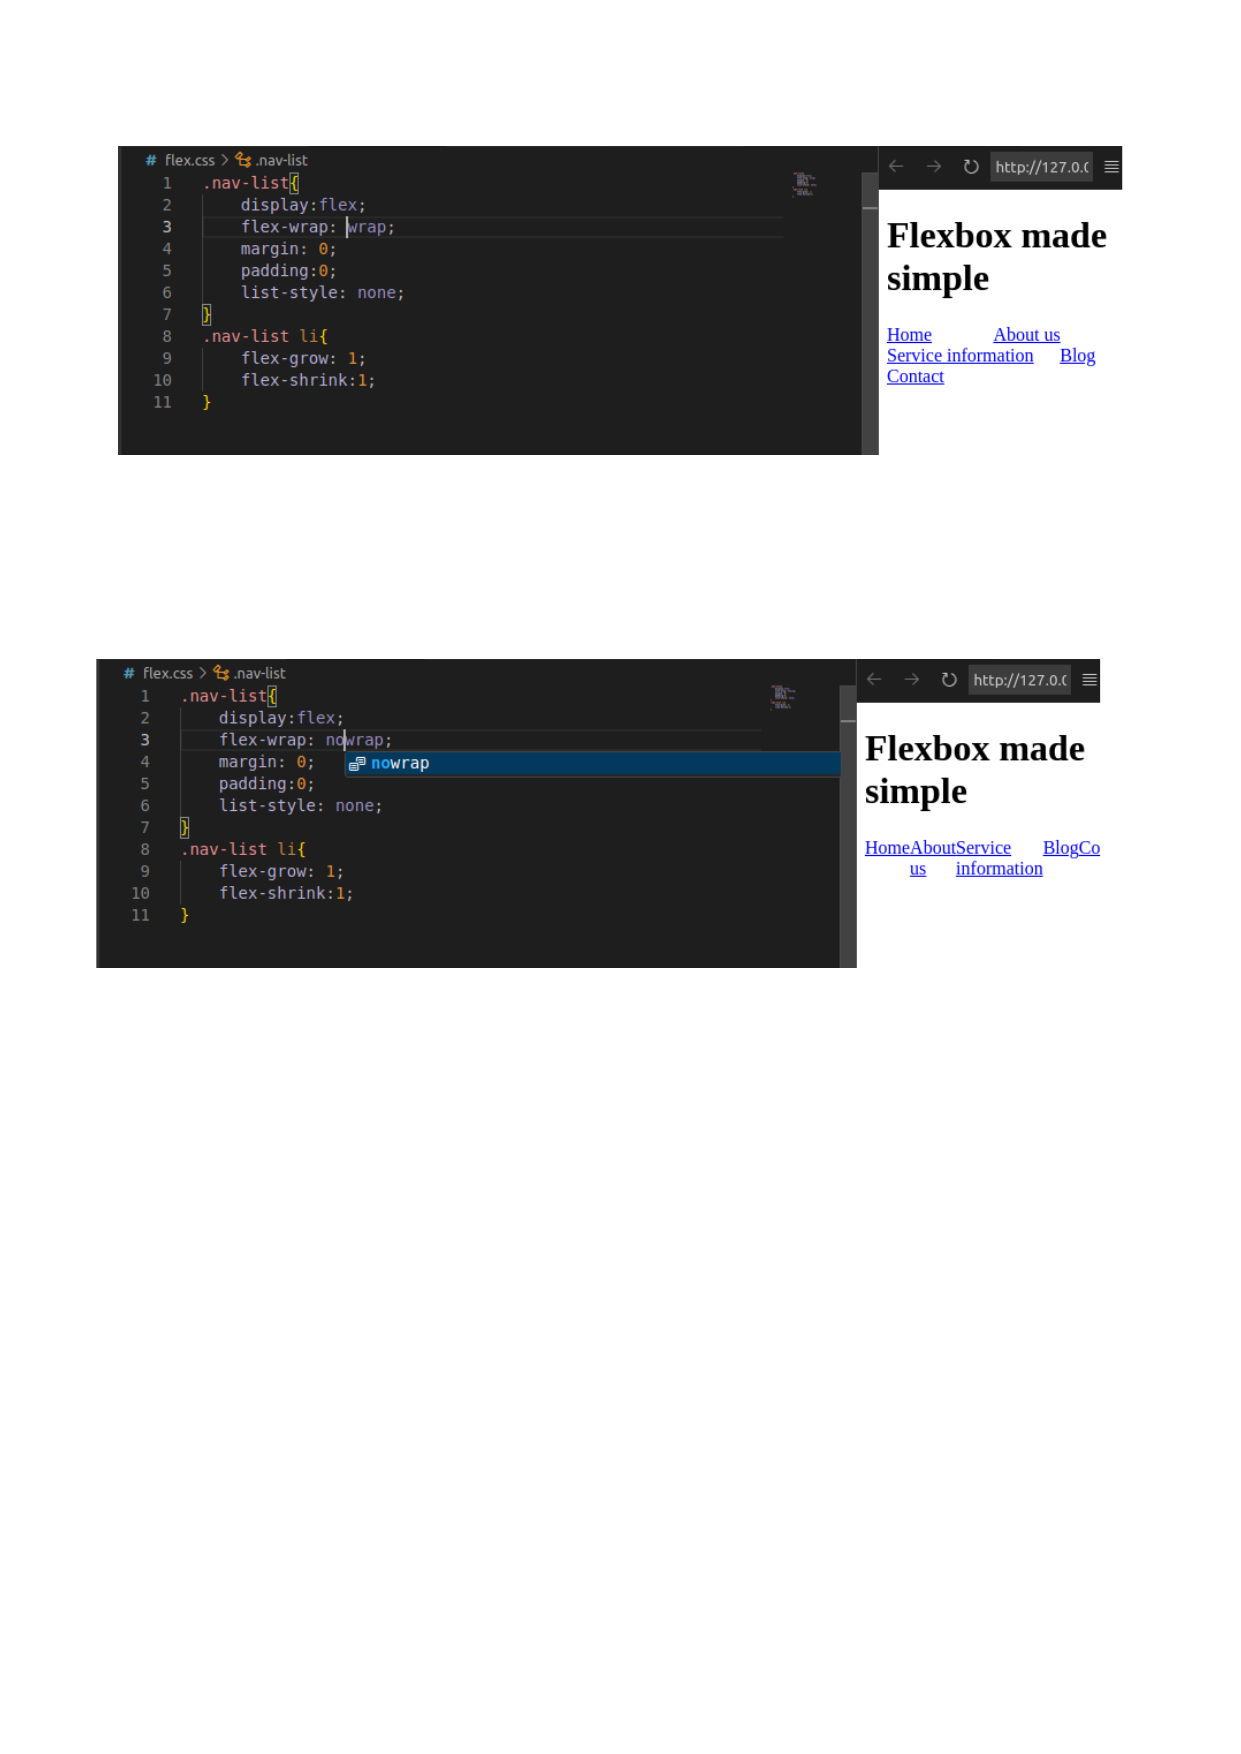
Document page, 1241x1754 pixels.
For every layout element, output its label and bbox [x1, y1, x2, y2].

picture [118, 146, 1123, 455]
picture [96, 659, 1101, 968]
